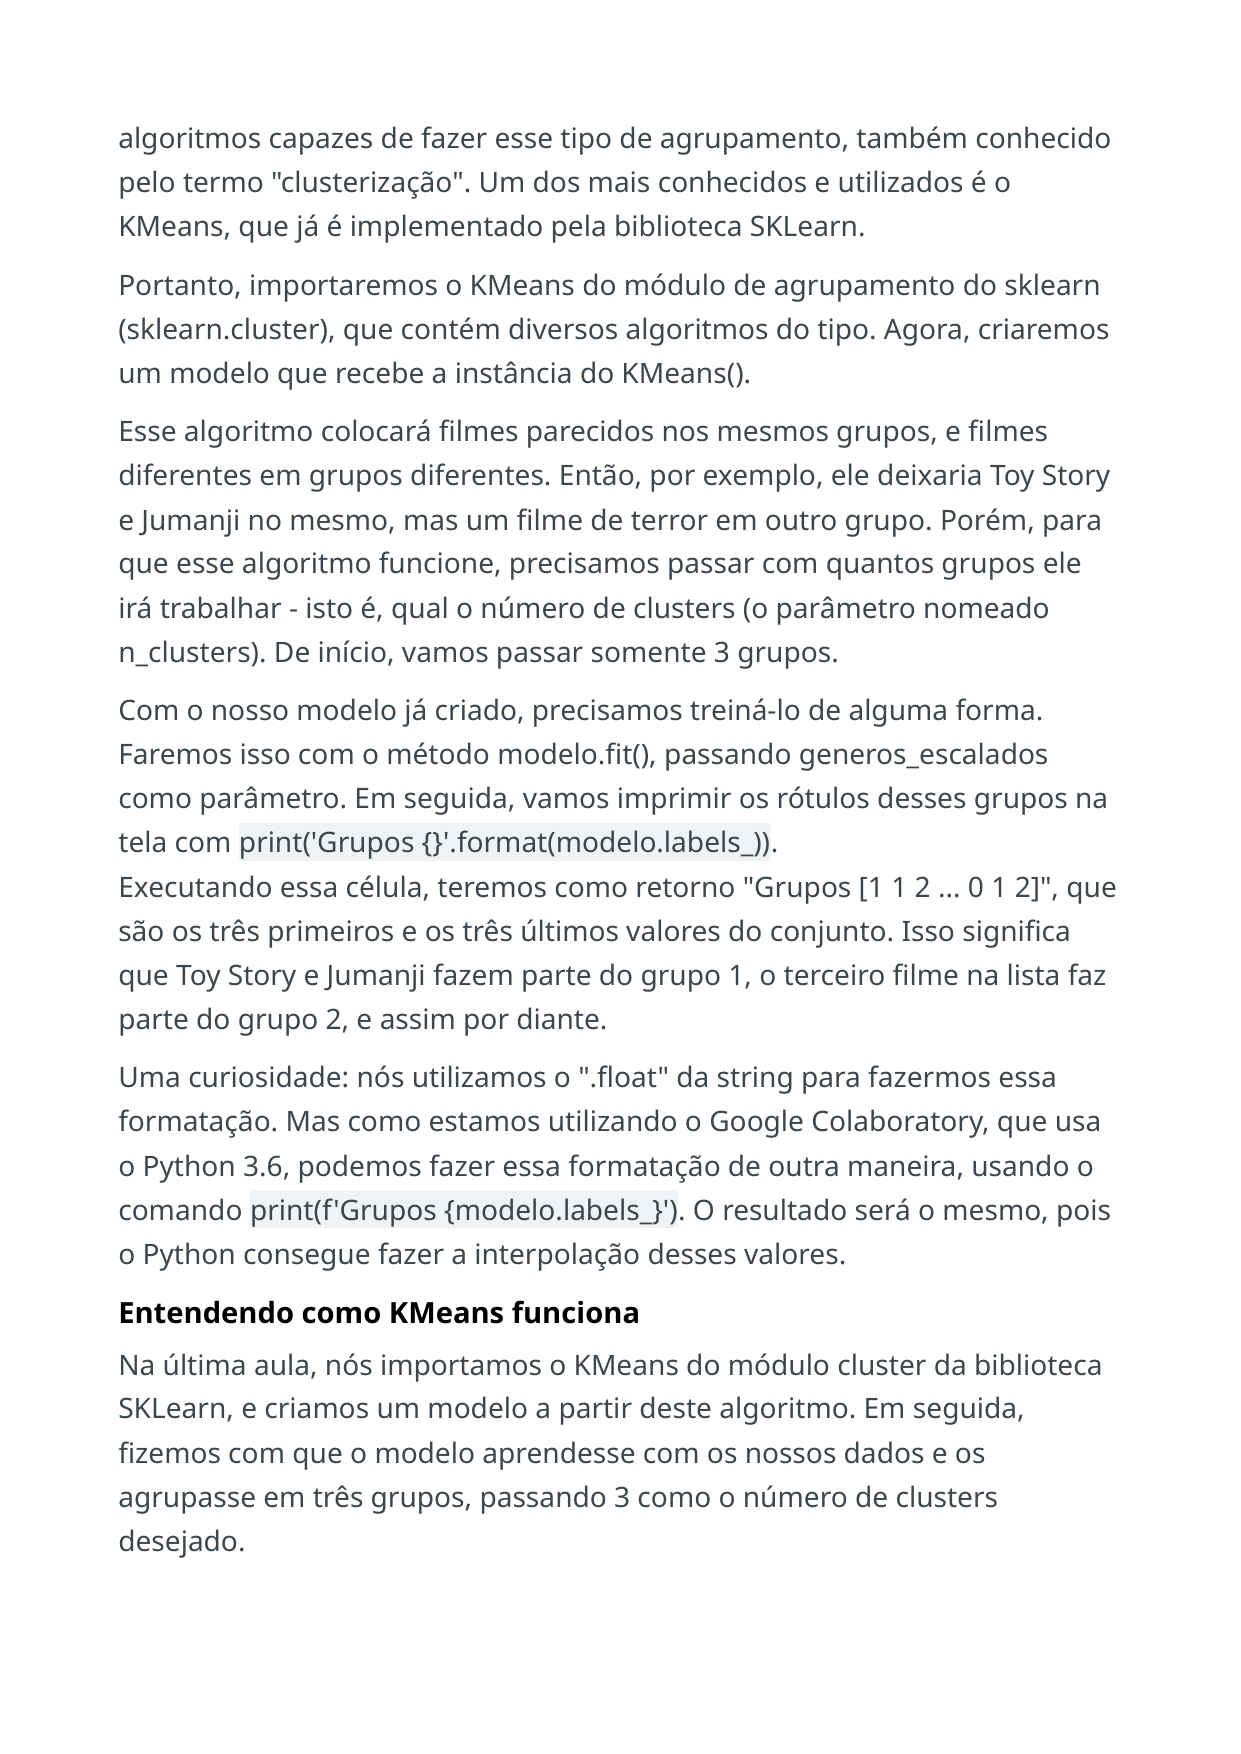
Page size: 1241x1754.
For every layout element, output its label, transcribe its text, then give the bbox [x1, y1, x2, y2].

text algoritmos capazes de fazer esse tipo de agrupamento, também conhecido pelo termo "clusterização". Um dos mais conhecidos e utilizados é o KMeans, que já é implementado pela biblioteca SKLearn. [118, 118, 1122, 244]
text Esse algoritmo colocará filmes parecidos nos mesmos grupos, e filmes diferentes em grupos diferentes. Então, por exemplo, ele deixaria Toy Story e Jumanji no mesmo, mas um filme de terror em outro grupo. Porém, para que esse algoritmo funcione, precisamos passar com quantos grupos ele irá trabalhar - isto é, qual o número de clusters (o parâmetro nomeado n_clusters). De início, vamos passar somente 3 grupos. [118, 412, 1122, 670]
text Na última aula, nós importamos o KMeans do módulo cluster da biblioteca SKLearn, e criamos um modelo a partir deste algoritmo. Em seguida, fizemos com que o modelo aprendesse com os nossos dados e os agrupasse em três grupos, passando 3 como o número de clusters desejado. [118, 1345, 1122, 1559]
text Uma curiosidade: nós utilizamos o ".float" da string para fazermos essa formatação. Mas como estamos utilizando o Google Colaboratory, que usa o Python 3.6, podemos fazer essa formatação de outra maneira, usando o comando print(f'Grupos {modelo.labels_}'). O resultado será o mesmo, pois o Python consegue fazer a interpolação desses valores. [118, 1058, 1122, 1272]
subtitle Entendendo como KMeans funciona [118, 1293, 1122, 1332]
text Portanto, importaremos o KMeans do módulo de agrupamento do sklearn (sklearn.cluster), que contém diversos algoritmos do tipo. Agora, criaremos um modelo que recebe a instância do KMeans(). [118, 265, 1122, 391]
text Executando essa célula, teremos como retorno "Grupos [1 1 2 ... 0 1 2]", que são os três primeiros e os três últimos valores do conjunto. Isso significa que Toy Story e Jumanji fazem parte do grupo 1, o terceiro filme na lista faz parte do grupo 2, e assim por diante. [118, 867, 1122, 1037]
text Com o nosso modelo já criado, precisamos treiná-lo de alguma forma. Faremos isso com o método modelo.fit(), passando generos_escalados como parâmetro. Em seguida, vamos imprimir os rótulos desses grupos na tela com print('Grupos {}'.format(modelo.labels_)). [118, 691, 1122, 861]
